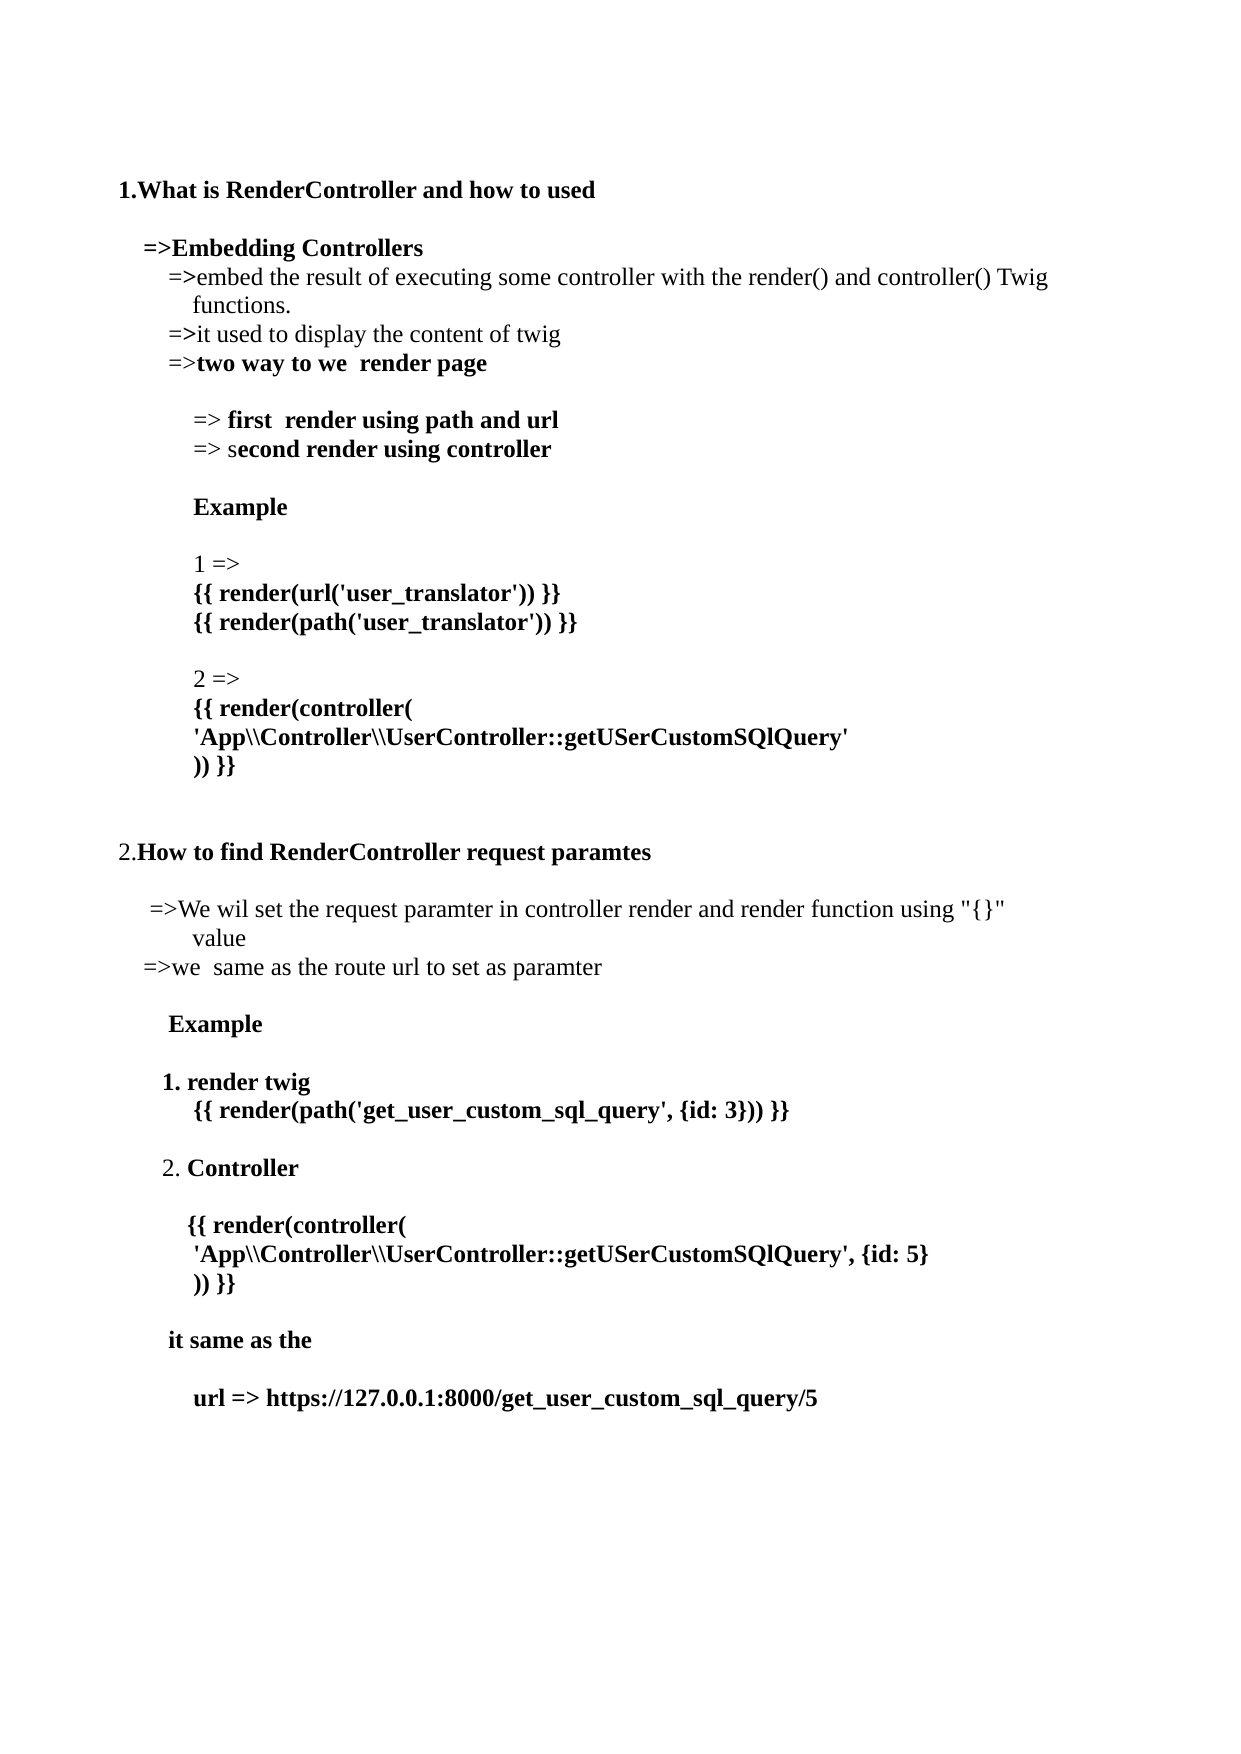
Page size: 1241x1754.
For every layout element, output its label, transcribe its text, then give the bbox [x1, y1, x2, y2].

text )) }} [118, 751, 1122, 779]
text 'App\\Controller\\UserController::getUSerCustomSQlQuery', {id: 5} [118, 1239, 1122, 1268]
text =>We wil set the request paramter in controller render and render function using "{}" value [118, 894, 1122, 952]
text => first render using path and url [118, 406, 1122, 434]
text =>we same as the route url to set as paramter [118, 952, 1122, 981]
text 2 => [118, 664, 1122, 693]
text it same as the [118, 1326, 1122, 1354]
text {{ render(path('get_user_custom_sql_query', {id: 3})) }} [118, 1096, 1122, 1124]
text => second render using controller [118, 434, 1122, 463]
text 1 => [118, 549, 1122, 578]
text {{ render(controller( [118, 693, 1122, 722]
text {{ render(url('user_translator')) }} [118, 578, 1122, 607]
text 1.What is RenderController and how to used [118, 176, 1122, 204]
text Example [118, 492, 1122, 521]
text 'App\\Controller\\UserController::getUSerCustomSQlQuery' [118, 722, 1122, 751]
text 2.How to find RenderController request paramtes [118, 837, 1122, 866]
text 1. render twig [118, 1067, 1122, 1096]
text )) }} [118, 1268, 1122, 1297]
text Example [118, 1009, 1122, 1038]
text {{ render(path('user_translator')) }} [118, 607, 1122, 636]
text url => https://127.0.0.1:8000/get_user_custom_sql_query/5 [118, 1383, 1122, 1412]
text {{ render(controller( [118, 1211, 1122, 1239]
text =>embed the result of executing some controller with the render() and controller() Twig functions. [118, 262, 1122, 319]
text =>it used to display the content of twig [118, 319, 1122, 348]
text 2. Controller [118, 1153, 1122, 1182]
text =>two way to we render page [118, 348, 1122, 377]
text =>Embedding Controllers [118, 233, 1122, 262]
